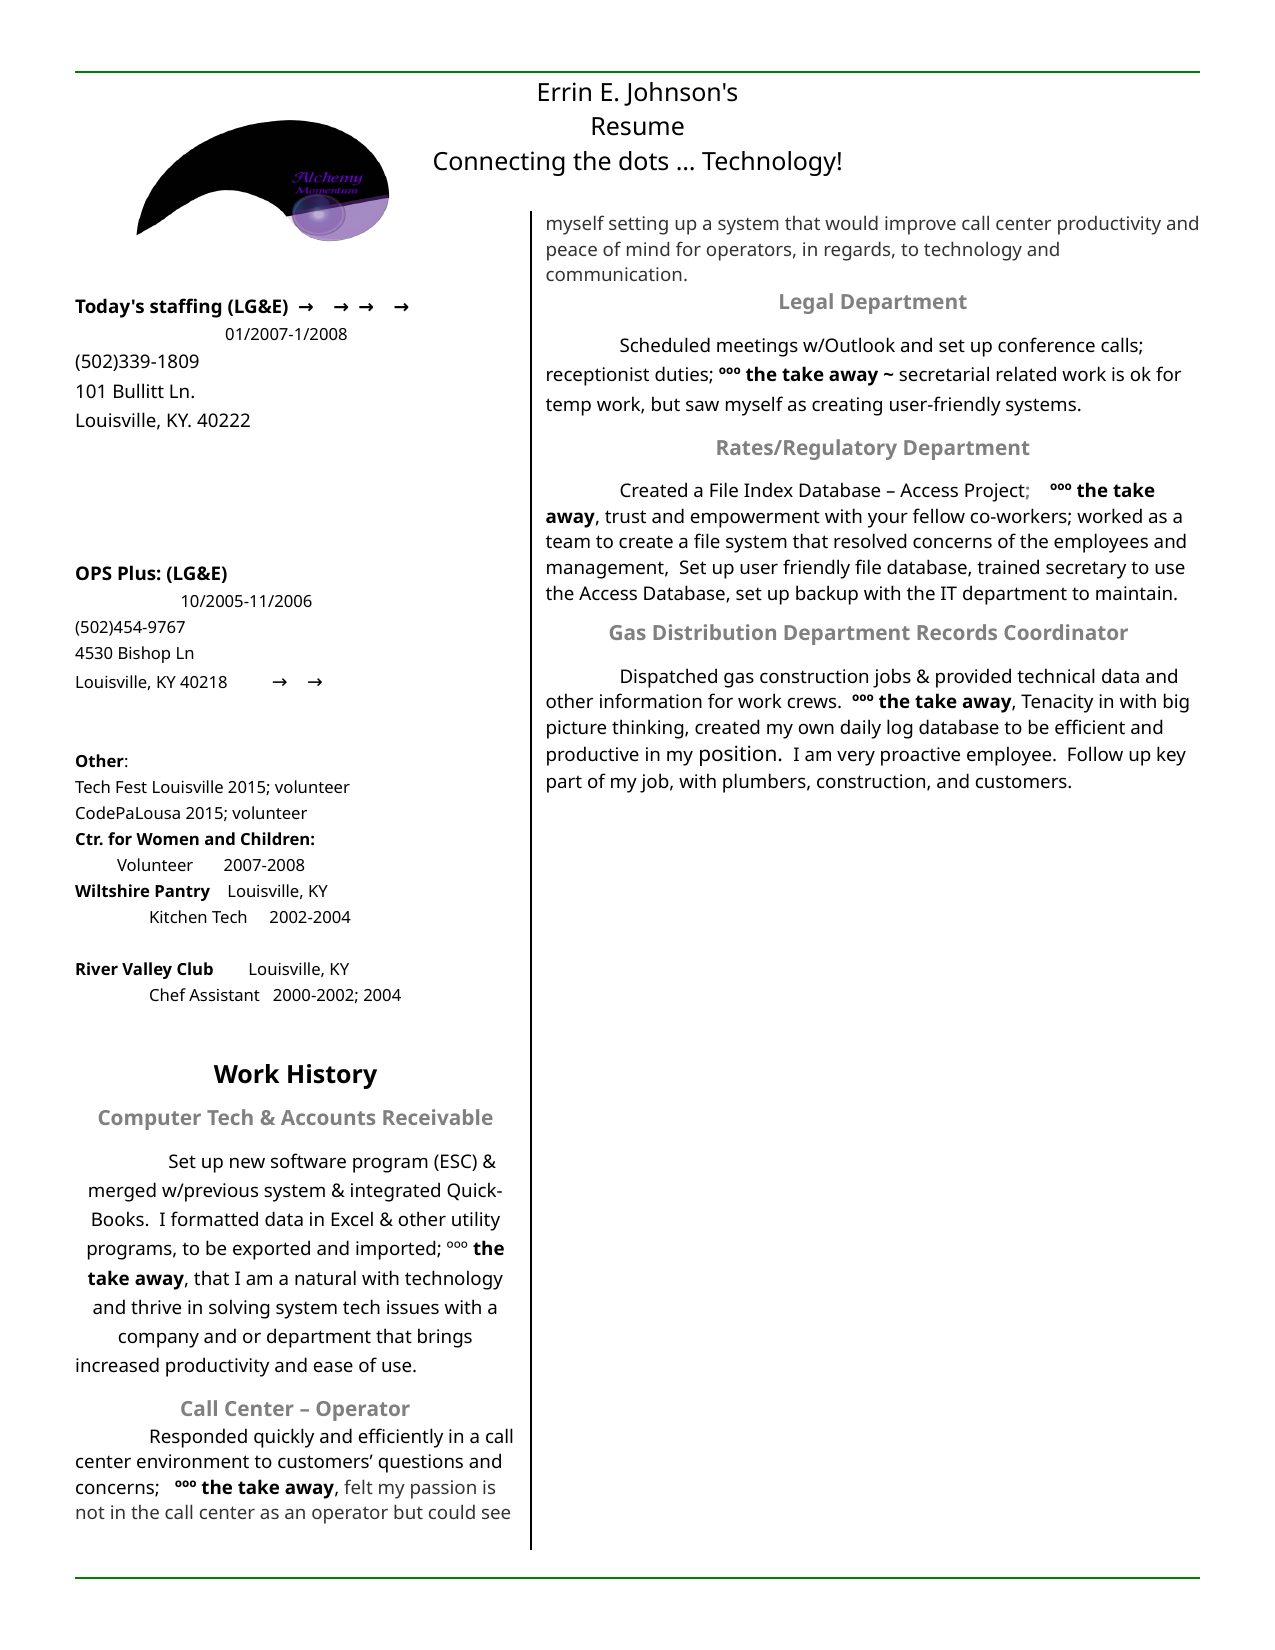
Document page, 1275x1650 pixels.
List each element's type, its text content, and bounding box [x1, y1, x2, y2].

text Scheduled meetings w/Outlook and set up conference calls; receptionist duties; ººº the take away ~ secretarial related work is ok for temp work, but saw myself as creating user-friendly systems. [545, 332, 1200, 416]
text 01/2007-1/2008 [150, 323, 515, 345]
text 101 Bullitt Ln. [75, 378, 515, 403]
text Ctr. for Women and Children: [75, 827, 515, 850]
picture [125, 79, 393, 290]
text Rates/Regulatory Department [545, 433, 1200, 461]
text Today's staffing (LG&E) → → → → [75, 211, 515, 319]
text 4530 Bishop Ln [75, 642, 515, 664]
text Computer Tech & Accounts Receivable [75, 1103, 515, 1131]
text Tech Fest Louisville 2015; volunteer [75, 775, 515, 798]
text Created a File Index Database – Access Project; ººº the take away, trust and empowerment with your fellow co-workers; worked as a team to create a file system that resolved concerns of the employees and management, Set up user friendly file database, trained secretary to use the Access Database, set up backup with the IT department to maintain. [545, 478, 1200, 605]
text Wiltshire Pantry Louisville, KY [75, 879, 515, 902]
text Gas Distribution Department Records Coordinator [545, 618, 1200, 646]
text (502)339-1809 [75, 349, 515, 374]
text Volunteer 2007-2008 [75, 853, 515, 876]
text Work History [75, 1056, 515, 1090]
text Legal Department [545, 287, 1200, 316]
text CodePaLousa 2015; volunteer [75, 801, 515, 824]
text 10/2005-11/2006 [75, 590, 515, 612]
text Other: [75, 749, 515, 772]
text Louisville, KY 40218 → → [75, 668, 515, 693]
text Chef Assistant 2000-2002; 2004 [75, 984, 515, 1006]
text Louisville, KY. 40222 [75, 407, 515, 433]
text myself setting up a system that would improve call center productivity and peace of mind for operators, in regards, to technology and communication. [545, 211, 1200, 287]
text Dispatched gas construction jobs & provided technical data and other information for work crews. ººº the take away, Tenacity in with big picture thinking, created my own daily log database to be efficient and productive in my position. I am very proactive employee. Follow up key part of my job, with plumbers, construction, and customers. [545, 663, 1200, 793]
text OPS Plus: (LG&E) [75, 561, 515, 586]
text Set up new software program (ESC) & merged w/previous system & integrated Quick-Books. I formatted data in Excel & other utility programs, to be exported and imported; ººº the take away, that I am a natural with technology and thrive in solving system tech issues with a company and or department that brings increased productivity and ease of use. [75, 1148, 515, 1378]
text Call Center – Operator [75, 1394, 515, 1423]
text Responded quickly and efficiently in a call center environment to customers’ questions and concerns; ººº the take away, felt my passion is not in the call center as an operator but could see [75, 1423, 515, 1525]
text Kitchen Tech 2002-2004 [75, 906, 515, 928]
text River Valley Club Louisville, KY [75, 958, 515, 980]
text (502)454-9767 [75, 616, 515, 638]
